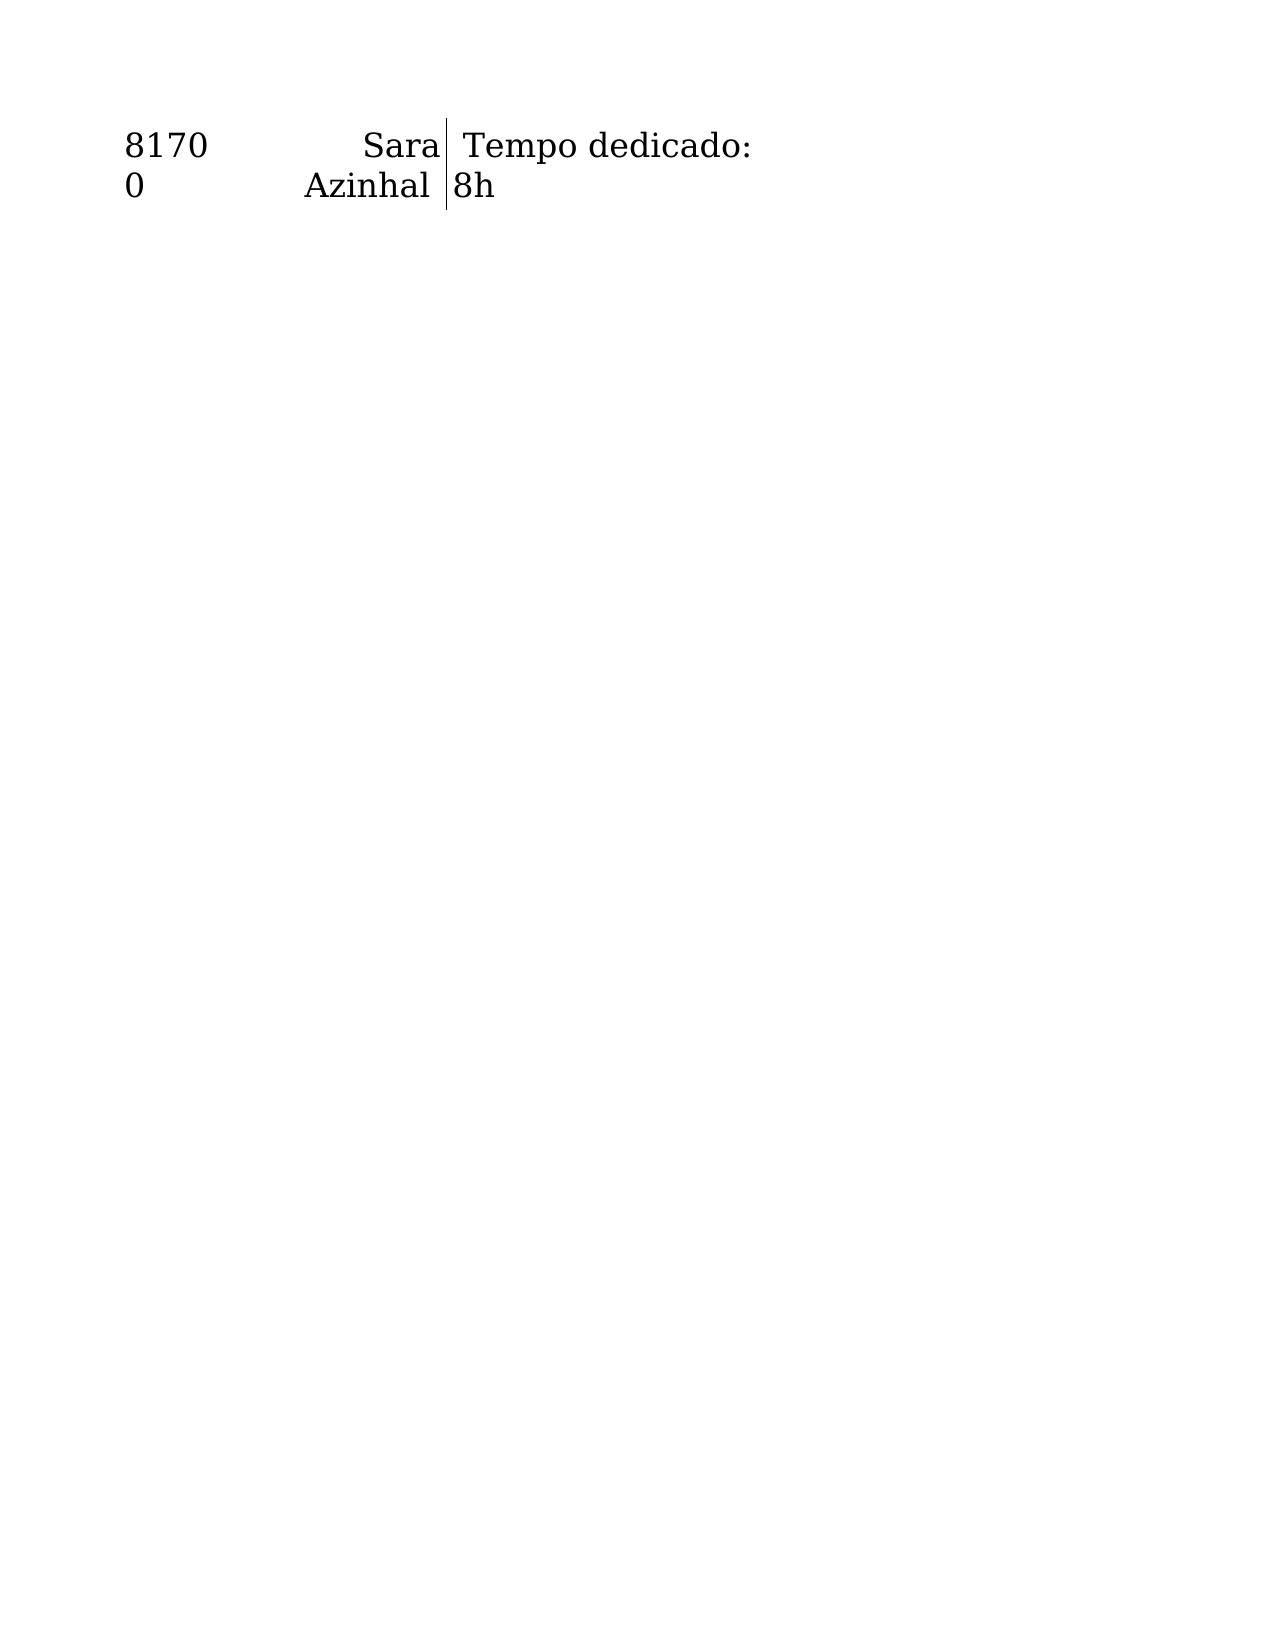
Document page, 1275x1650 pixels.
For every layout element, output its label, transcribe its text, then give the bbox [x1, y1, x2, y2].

table_cell Sara Azinhal [221, 118, 446, 209]
table_cell Tempo dedicado: 8h [447, 118, 784, 209]
table_cell 81700 [118, 118, 221, 209]
